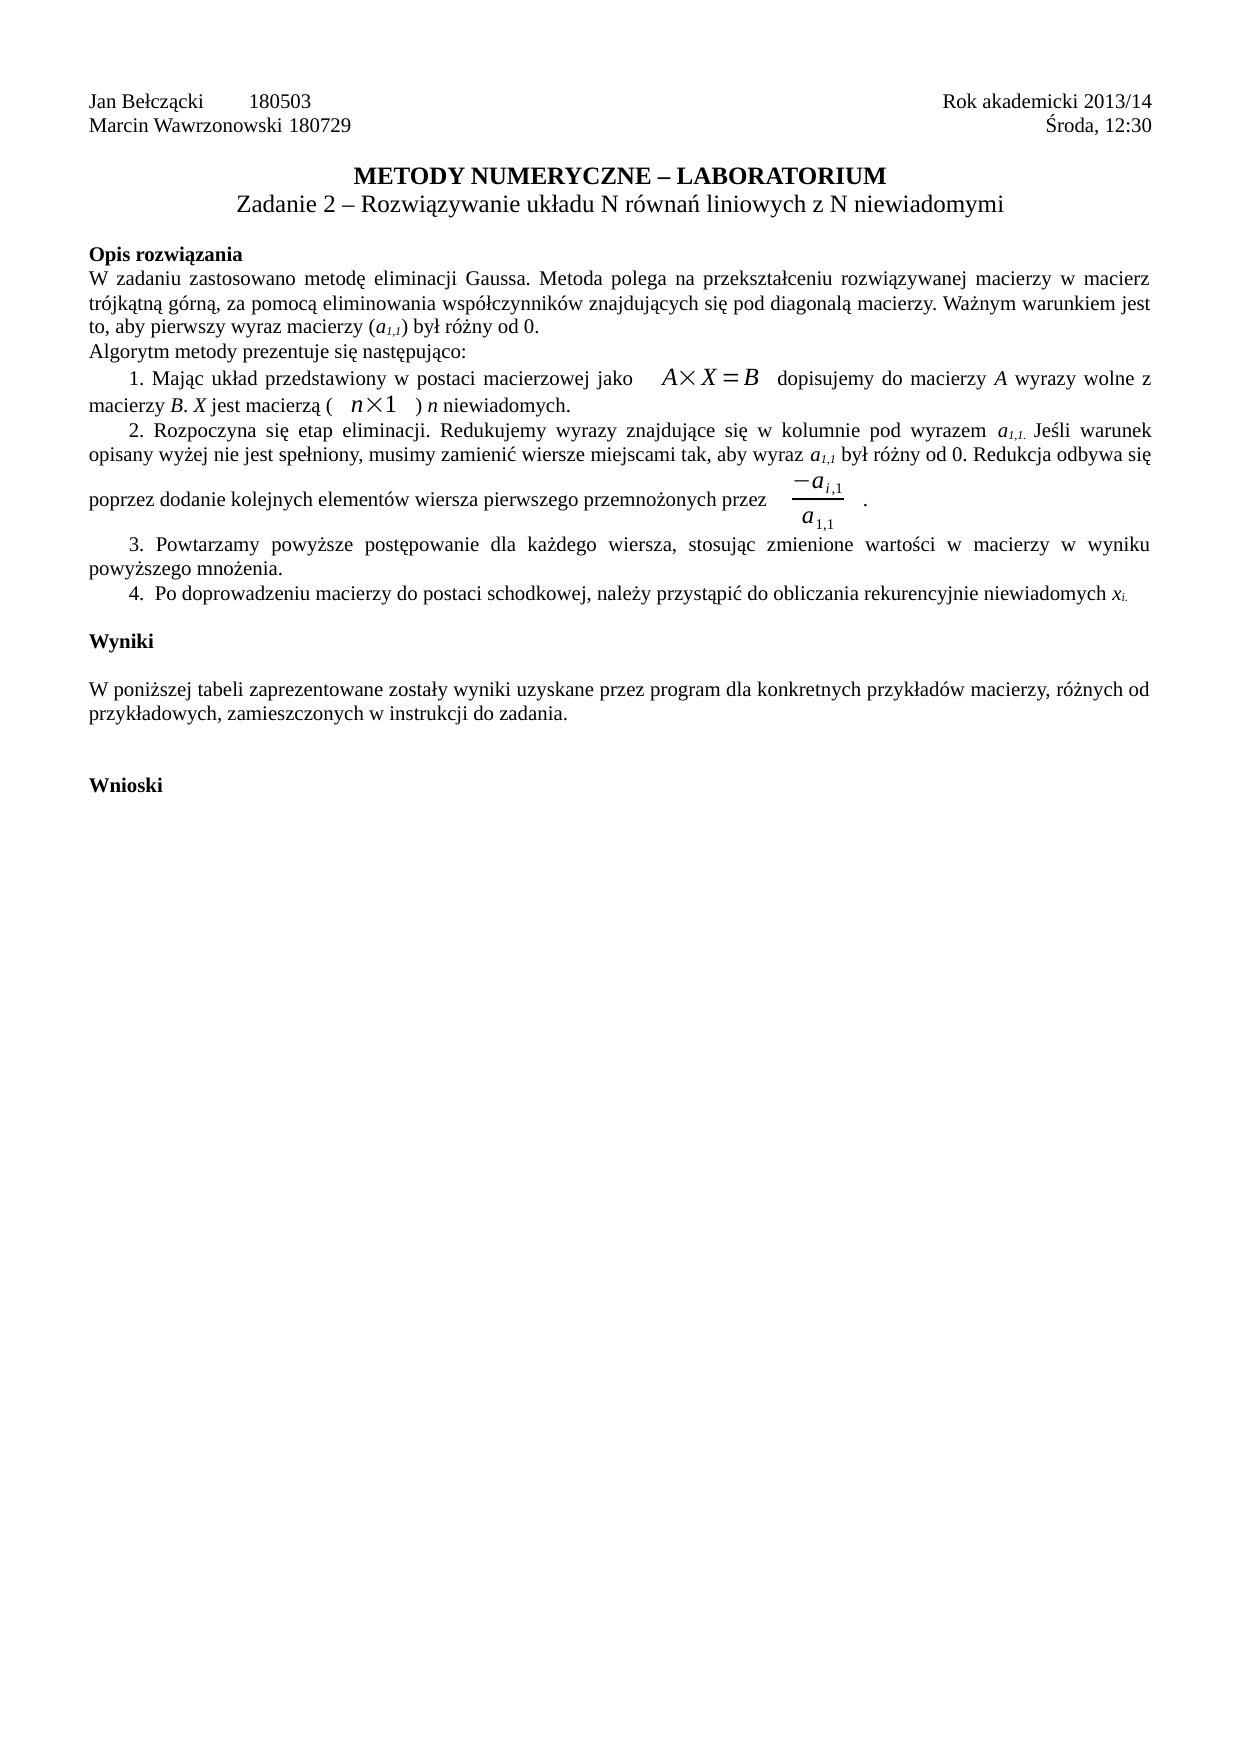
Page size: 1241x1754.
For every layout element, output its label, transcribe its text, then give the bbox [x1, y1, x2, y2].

text W poniższej tabeli zaprezentowane zostały wyniki uzyskane przez program dla konkretnych przykładów macierzy, różnych od przykładowych, zamieszczonych w instrukcji do zadania. [88, 677, 1152, 725]
table_header Jan Bełczącki 180503 Marcin Wawrzonowski 180729 [89, 89, 620, 137]
text Algorytm metody prezentuje się następująco: [88, 338, 1152, 363]
text Zadanie 2 – Rozwiązywanie układu N równań liniowych z N niewiadomymi [88, 189, 1152, 218]
text 3. Powtarzamy powyższe postępowanie dla każdego wiersza, stosując zmienione wartości w macierzy w wyniku powyższego mnożenia. [88, 532, 1152, 580]
text Wyniki [88, 628, 1152, 653]
text 2. Rozpoczyna się etap eliminacji. Redukujemy wyrazy znajdujące się w kolumnie pod wyrazem a1,1. Jeśli warunek opisany wyżej nie jest spełniony, musimy zamienić wiersze miejscami tak, aby wyraz a1,1 był różny od 0. Redukcja odbywa się poprzez dodanie kolejnych elementów wiersza pierwszego przemnożonych przez . [88, 418, 1152, 532]
text 1. Mając układ przedstawiony w postaci macierzowej jako dopisujemy do macierzy A wyrazy wolne z macierzy B. X jest macierzą () n niewiadomych. [88, 363, 1152, 418]
text W zadaniu zastosowano metodę eliminacji Gaussa. Metoda polega na przekształceniu rozwiązywanej macierzy w macierz trójkątną górną, za pomocą eliminowania współczynników znajdujących się pod diagonalą macierzy. Ważnym warunkiem jest to, aby pierwszy wyraz macierzy (a1,1) był różny od 0. [88, 266, 1152, 338]
text Wnioski [88, 773, 1152, 797]
text METODY NUMERYCZNE – LABORATORIUM [88, 161, 1152, 189]
text 4. Po doprowadzeniu macierzy do postaci schodkowej, należy przystąpić do obliczania rekurencyjnie niewiadomych xi. [88, 580, 1152, 604]
text Opis rozwiązania [88, 242, 1152, 266]
table_header Rok akademicki 2013/14 Środa, 12:30 [620, 89, 1152, 137]
